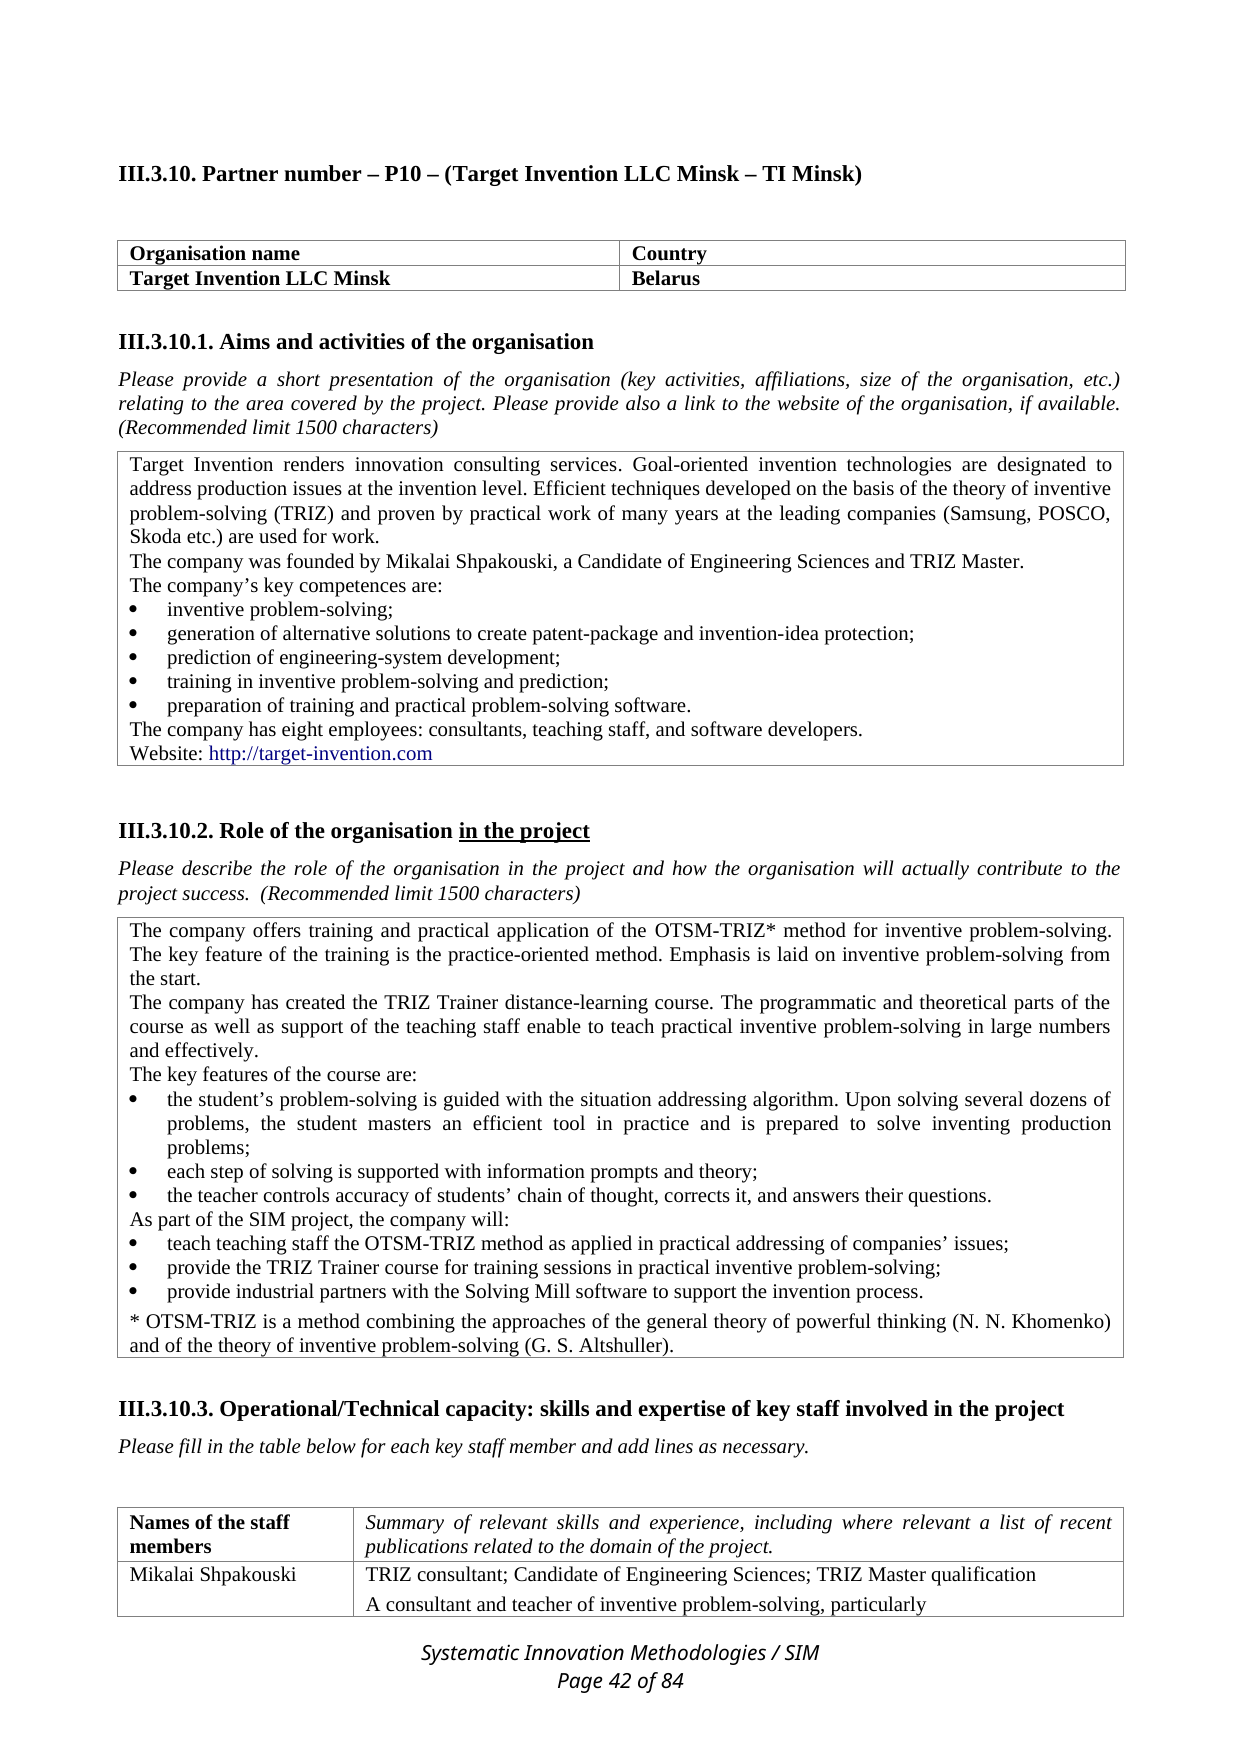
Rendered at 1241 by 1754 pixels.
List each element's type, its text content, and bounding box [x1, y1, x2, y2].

text Please provide a short presentation of the organisation (key activities, affiliations, size of the organisation, etc.) relating to the area covered by the project. Please provide also a link to the website of the organisation, if available. (Recommended limit 1500 characters) [118, 367, 1122, 439]
table_cell Belarus [620, 266, 1125, 290]
table_cell Mikalai Shpakouski [118, 1562, 353, 1616]
text Please fill in the table below for each key staff member and add lines as necessary. [118, 1433, 1122, 1458]
table_header Names of the staff members [118, 1508, 353, 1561]
text Please describe the role of the organisation in the project and how the organisation will actually contribute to the project success. (Recommended limit 1500 characters) [118, 856, 1122, 904]
table_header Target Invention renders innovation consulting services. Goal-oriented invention technologies are designated to address production issues at the invention level. Efficient techniques developed on the basis of the theory of inventive problem-solving (TRIZ) and proven by practical work of many years at the leading companies (Samsung, POSCO, Skoda etc.) are used for work. The company was founded by Mikalai Shpakouski, a Candidate of Engineering Sciences and TRIZ Master. The company’s key competences are: inventive problem-solving; generation of alternative solutions to create patent-package and invention-idea protection; prediction of engineering-system development; training in inventive problem-solving and prediction; preparation of training and practical problem-solving software. The company has eight employees: consultants, teaching staff, and software developers. Website: http://target-invention.com [118, 452, 1123, 765]
table_header Organisation name [118, 241, 619, 265]
text III.3.10.2. Role of the organisation in the project [118, 817, 1122, 844]
table_header Summary of relevant skills and experience, including where relevant a list of recent publications related to the domain of the project. [354, 1508, 1123, 1561]
text III.3.10.3. Operational/Technical capacity: skills and expertise of key staff involved in the project [118, 1395, 1122, 1421]
text III.3.10.1. Aims and activities of the organisation [118, 328, 1122, 354]
table_header The company offers training and practical application of the OTSM-TRIZ* method for inventive problem-solving. The key feature of the training is the practice-oriented method. Emphasis is laid on inventive problem-solving from the start. The company has created the TRIZ Trainer distance-learning course. The programmatic and theoretical parts of the course as well as support of the teaching staff enable to teach practical inventive problem-solving in large numbers and effectively. The key features of the course are: the student’s problem-solving is guided with the situation addressing algorithm. Upon solving several dozens of problems, the student masters an efficient tool in practice and is prepared to solve inventing production problems; each step of solving is supported with information prompts and theory; the teacher controls accuracy of students’ chain of thought, corrects it, and answers their questions. As part of the SIM project, the company will: teach teaching staff the OTSM-TRIZ method as applied in practical addressing of companies’ issues; provide the TRIZ Trainer course for training sessions in practical inventive problem-solving; provide industrial partners with the Solving Mill software to support the invention process. * OTSM-TRIZ is a method combining the approaches of the general theory of powerful thinking (N. N. Khomenko) and of the theory of inventive problem-solving (G. S. Altshuller). [118, 918, 1123, 1357]
table_cell Target Invention LLC Minsk [118, 266, 619, 290]
subtitle III.3.10. Partner number – P10 – (Target Invention LLC Minsk – TI Minsk) [118, 160, 1122, 187]
table_header Country [620, 241, 1125, 265]
